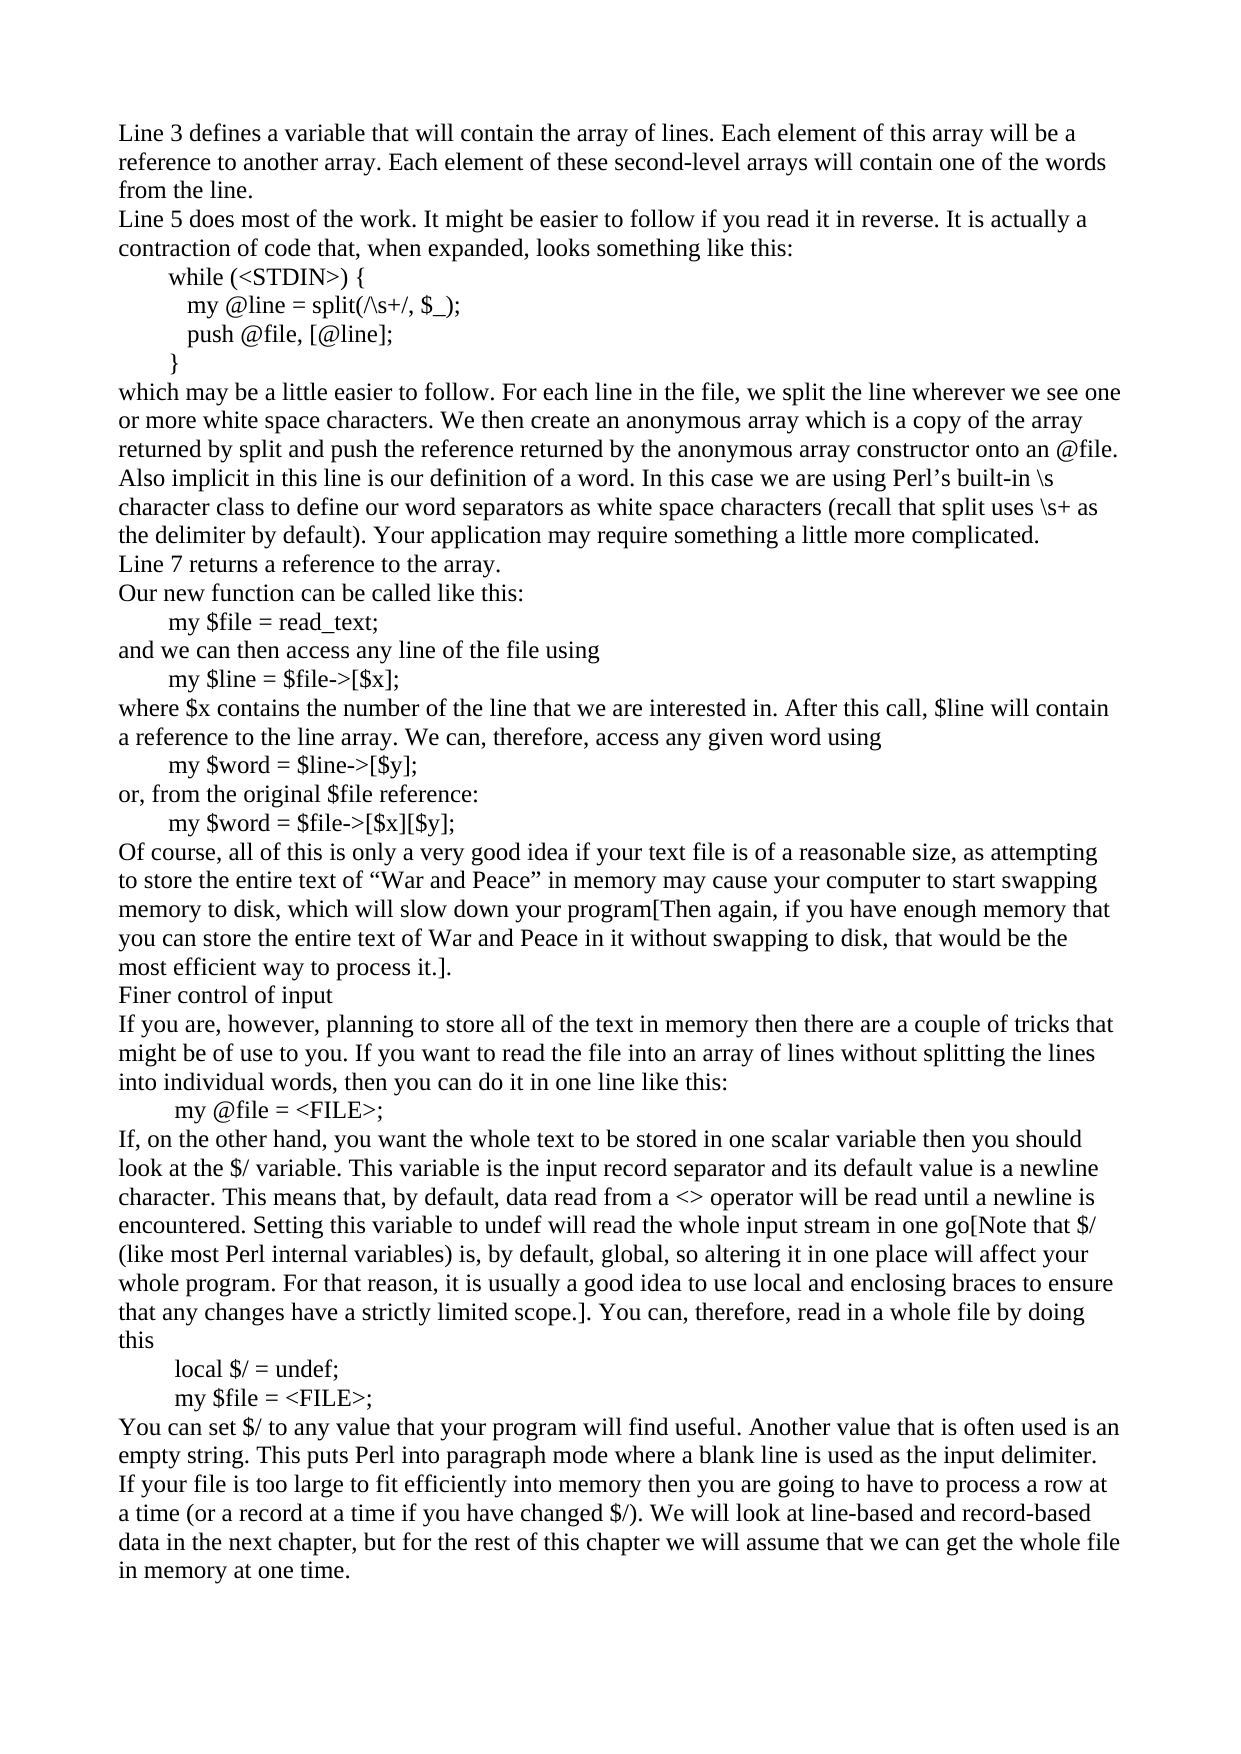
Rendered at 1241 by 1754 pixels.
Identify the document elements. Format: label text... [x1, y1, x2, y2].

text my $file = <FILE>; [118, 1383, 1122, 1412]
text You can set $/ to any value that your program will find useful. Another value that is often used is an empty string. This puts Perl into paragraph mode where a blank line is used as the input delimiter. [118, 1412, 1122, 1469]
text my $word = $line->[$y]; [118, 751, 1122, 779]
text Our new function can be called like this: [118, 578, 1122, 607]
text Line 3 defines a variable that will contain the array of lines. Each element of this array will be a reference to another array. Each element of these second-level arrays will contain one of the words from the line. [118, 118, 1122, 204]
text Line 5 does most of the work. It might be easier to follow if you read it in reverse. It is actually a contraction of code that, when expanded, looks something like this: [118, 204, 1122, 262]
text which may be a little easier to follow. For each line in the file, we split the line wherever we see one or more white space characters. We then create an anonymous array which is a copy of the array returned by split and push the reference returned by the anonymous array constructor onto an @file. [118, 377, 1122, 463]
text } [118, 348, 1122, 377]
text my @line = split(/\s+/, $_); [118, 291, 1122, 319]
text If, on the other hand, you want the whole text to be stored in one scalar variable then you should look at the $/ variable. This variable is the input record separator and its default value is a newline character. This means that, by default, data read from a <> operator will be read until a newline is encountered. Setting this variable to undef will read the whole input stream in one go[Note that $/ (like most Perl internal variables) is, by default, global, so altering it in one place will affect your whole program. For that reason, it is usually a good idea to use local and enclosing braces to ensure that any changes have a strictly limited scope.]. You can, therefore, read in a whole file by doing this [118, 1124, 1122, 1354]
text Finer control of input [118, 981, 1122, 1009]
text where $x contains the number of the line that we are interested in. After this call, $line will contain a reference to the line array. We can, therefore, access any given word using [118, 693, 1122, 751]
text my $file = read_text; [118, 607, 1122, 636]
text If your file is too large to fit efficiently into memory then you are going to have to process a row at a time (or a record at a time if you have changed $/). We will look at line-based and record-based data in the next chapter, but for the rest of this chapter we will assume that we can get the whole file in memory at one time. [118, 1469, 1122, 1584]
text my @file = <FILE>; [118, 1096, 1122, 1124]
text my $line = $file->[$x]; [118, 664, 1122, 693]
text or, from the original $file reference: [118, 779, 1122, 808]
text local $/ = undef; [118, 1354, 1122, 1383]
text while (<STDIN>) { [118, 262, 1122, 291]
text Of course, all of this is only a very good idea if your text file is of a reasonable size, as attempting to store the entire text of “War and Peace” in memory may cause your computer to start swapping memory to disk, which will slow down your program[Then again, if you have enough memory that you can store the entire text of War and Peace in it without swapping to disk, that would be the most efficient way to process it.]. [118, 837, 1122, 981]
text Line 7 returns a reference to the array. [118, 549, 1122, 578]
text Also implicit in this line is our definition of a word. In this case we are using Perl’s built-in \s character class to define our word separators as white space characters (recall that split uses \s+ as the delimiter by default). Your application may require something a little more complicated. [118, 463, 1122, 549]
text push @file, [@line]; [118, 319, 1122, 348]
text my $word = $file->[$x][$y]; [118, 808, 1122, 837]
text If you are, however, planning to store all of the text in memory then there are a couple of tricks that might be of use to you. If you want to read the file into an array of lines without splitting the lines into individual words, then you can do it in one line like this: [118, 1009, 1122, 1096]
text and we can then access any line of the file using [118, 636, 1122, 664]
